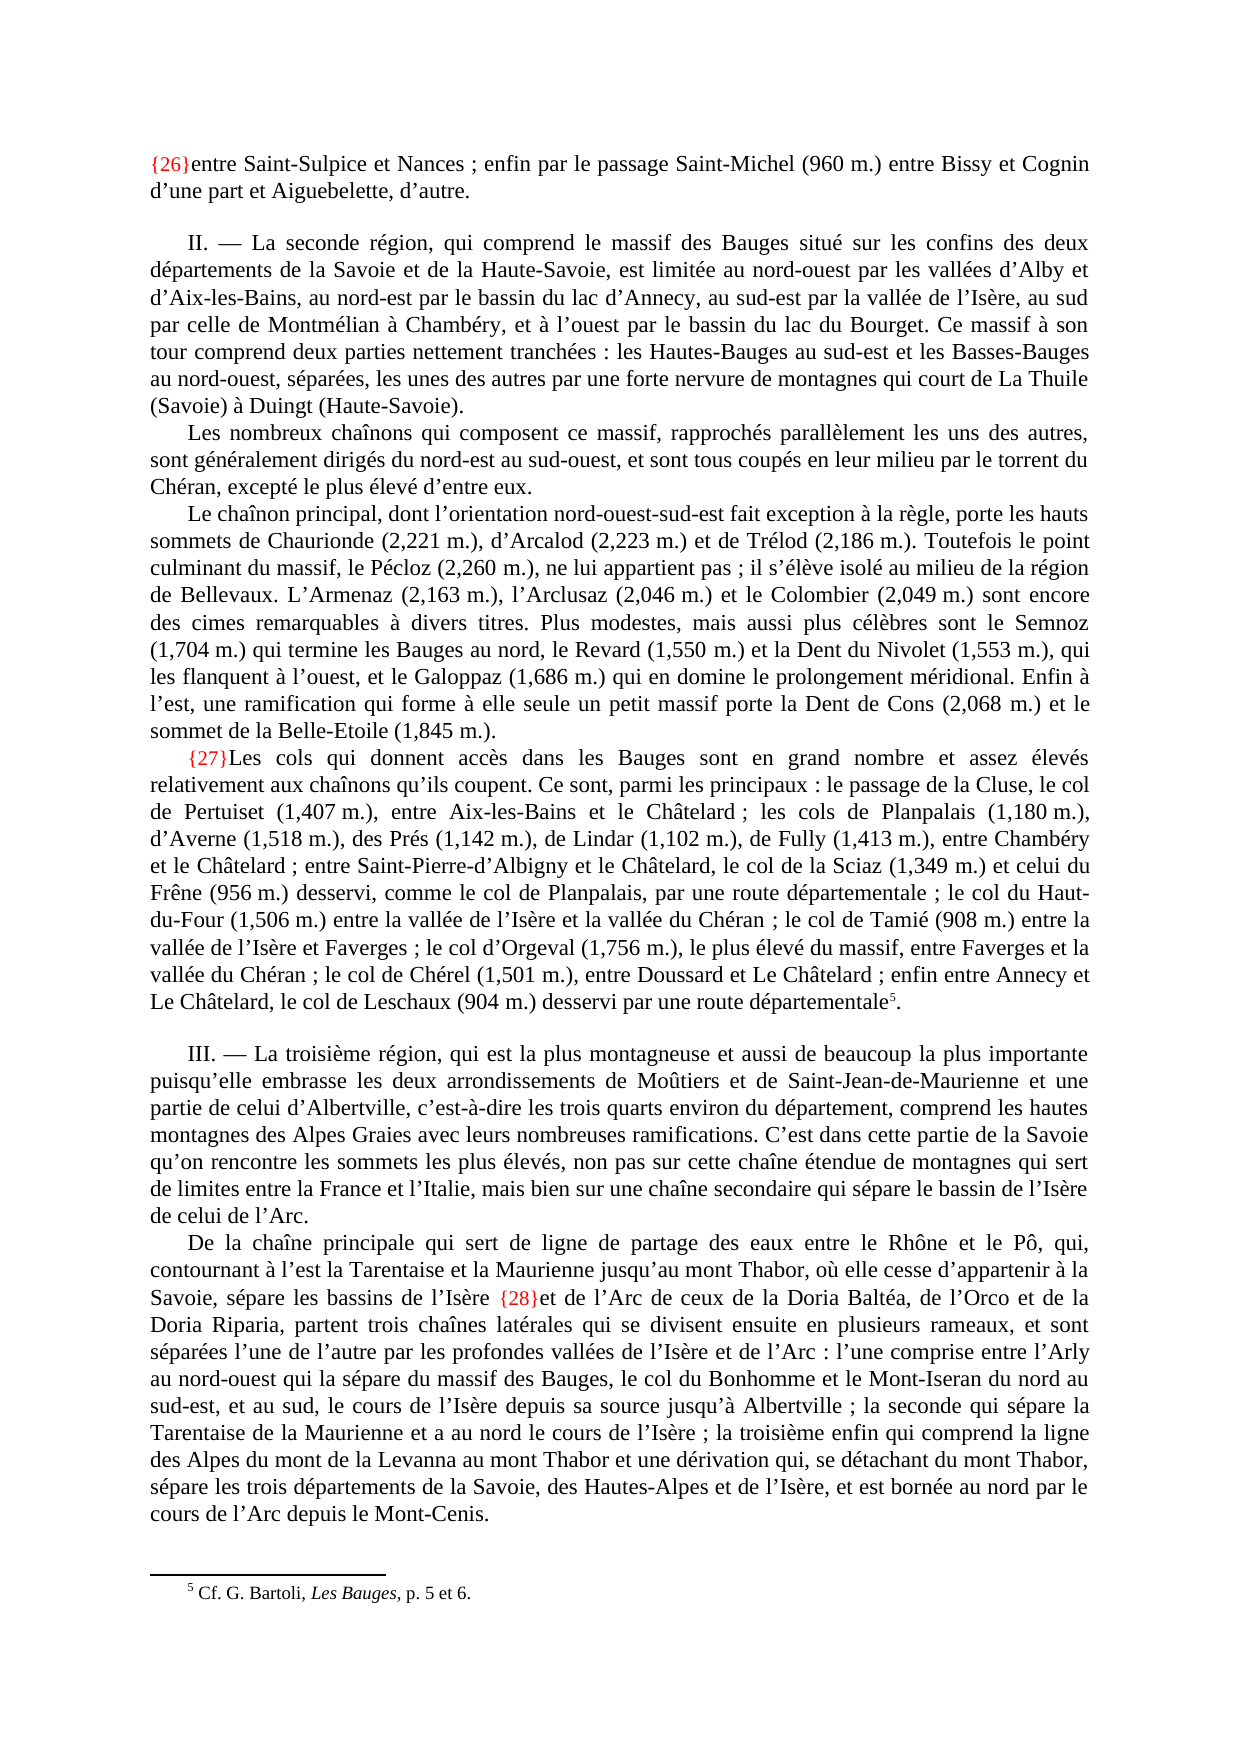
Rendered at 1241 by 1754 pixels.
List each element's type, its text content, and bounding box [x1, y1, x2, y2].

text De la chaîne principale qui sert de ligne de partage des eaux entre le Rhône et le Pô, qui, contournant à l’est la Tarentaise et la Maurienne jusqu’au mont Thabor, où elle cesse d’appartenir à la Savoie, sépare les bassins de l’Isère {28}et de l’Arc de ceux de la Doria Baltéa, de l’Orco et de la Doria Riparia, partent trois chaînes latérales qui se divisent ensuite en plusieurs rameaux, et sont séparées l’une de l’autre par les profondes vallées de l’Isère et de l’Arc : l’une comprise entre l’Arly au nord-ouest qui la sépare du massif des Bauges, le col du Bonhomme et le Mont-Iseran du nord au sud-est, et au sud, le cours de l’Isère depuis sa source jusqu’à Albertville ; la seconde qui sépare la Tarentaise de la Maurienne et a au nord le cours de l’Isère ; la troisième enfin qui comprend la ligne des Alpes du mont de la Levanna au mont Thabor et une dérivation qui, se détachant du mont Thabor, sépare les trois départements de la Savoie, des Hautes-Alpes et de l’Isère, et est bornée au nord par le cours de l’Arc depuis le Mont-Cenis. [150, 1229, 1090, 1527]
text Cf. G. Bartoli, Les Bauges, p. 5 et 6. [150, 1581, 1090, 1604]
text {26}entre Saint-Sulpice et Nances ; enfin par le passage Saint-Michel (960 m.) entre Bissy et Cognin d’une part et Aiguebelette, d’autre. [150, 150, 1090, 204]
text II. — La seconde région, qui comprend le massif des Bauges situé sur les confins des deux départements de la Savoie et de la Haute-Savoie, est limitée au nord-ouest par les vallées d’Alby et d’Aix-les-Bains, au nord-est par le bassin du lac d’Annecy, au sud-est par la vallée de l’Isère, au sud par celle de Montmélian à Chambéry, et à l’ouest par le bassin du lac du Bourget. Ce massif à son tour comprend deux parties nettement tranchées : les Hautes-Bauges au sud-est et les Basses-Bauges au nord-ouest, séparées, les unes des autres par une forte nervure de montagnes qui court de La Thuile (Savoie) à Duingt (Haute-Savoie). [150, 229, 1090, 419]
text III. — La troisième région, qui est la plus montagneuse et aussi de beaucoup la plus importante puisqu’elle embrasse les deux arrondissements de Moûtiers et de Saint-Jean-de-Maurienne et une partie de celui d’Albertville, c’est-à-dire les trois quarts environ du département, comprend les hautes montagnes des Alpes Graies avec leurs nombreuses ramifications. C’est dans cette partie de la Savoie qu’on rencontre les sommets les plus élevés, non pas sur cette chaîne étendue de montagnes qui sert de limites entre la France et l’Italie, mais bien sur une chaîne secondaire qui sépare le bassin de l’Isère de celui de l’Arc. [150, 1039, 1090, 1229]
text Le chaînon principal, dont l’orientation nord-ouest-sud-est fait exception à la règle, porte les hauts sommets de Chaurionde (2,221 m.), d’Arcalod (2,223 m.) et de Trélod (2,186 m.). Toutefois le point culminant du massif, le Pécloz (2,260 m.), ne lui appartient pas ; il s’élève isolé au milieu de la région de Bellevaux. L’Armenaz (2,163 m.), l’Arclusaz (2,046 m.) et le Colombier (2,049 m.) sont encore des cimes remarquables à divers titres. Plus modestes, mais aussi plus célèbres sont le Semnoz (1,704 m.) qui termine les Bauges au nord, le Revard (1,550 m.) et la Dent du Nivolet (1,553 m.), qui les flanquent à l’ouest, et le Galoppaz (1,686 m.) qui en domine le prolongement méridional. Enfin à l’est, une ramification qui forme à elle seule un petit massif porte la Dent de Cons (2,068 m.) et le sommet de la Belle-Etoile (1,845 m.). [150, 500, 1090, 744]
text Les nombreux chaînons qui composent ce massif, rapprochés parallèlement les uns des autres, sont généralement dirigés du nord-est au sud-ouest, et sont tous coupés en leur milieu par le torrent du Chéran, excepté le plus élevé d’entre eux. [150, 419, 1090, 500]
text {27}Les cols qui donnent accès dans les Bauges sont en grand nombre et assez élevés relativement aux chaînons qu’ils coupent. Ce sont, parmi les principaux : le passage de la Cluse, le col de Pertuiset (1,407 m.), entre Aix-les-Bains et le Châtelard ; les cols de Planpalais (1,180 m.), d’Averne (1,518 m.), des Prés (1,142 m.), de Lindar (1,102 m.), de Fully (1,413 m.), entre Chambéry et le Châtelard ; entre Saint-Pierre-d’Albigny et le Châtelard, le col de la Sciaz (1,349 m.) et celui du Frêne (956 m.) desservi, comme le col de Planpalais, par une route départementale ; le col du Haut-du-Four (1,506 m.) entre la vallée de l’Isère et la vallée du Chéran ; le col de Tamié (908 m.) entre la vallée de l’Isère et Faverges ; le col d’Orgeval (1,756 m.), le plus élevé du massif, entre Faverges et la vallée du Chéran ; le col de Chérel (1,501 m.), entre Doussard et Le Châtelard ; enfin entre Annecy et Le Châtelard, le col de Leschaux (904 m.) desservi par une route départementale. [150, 744, 1090, 1014]
